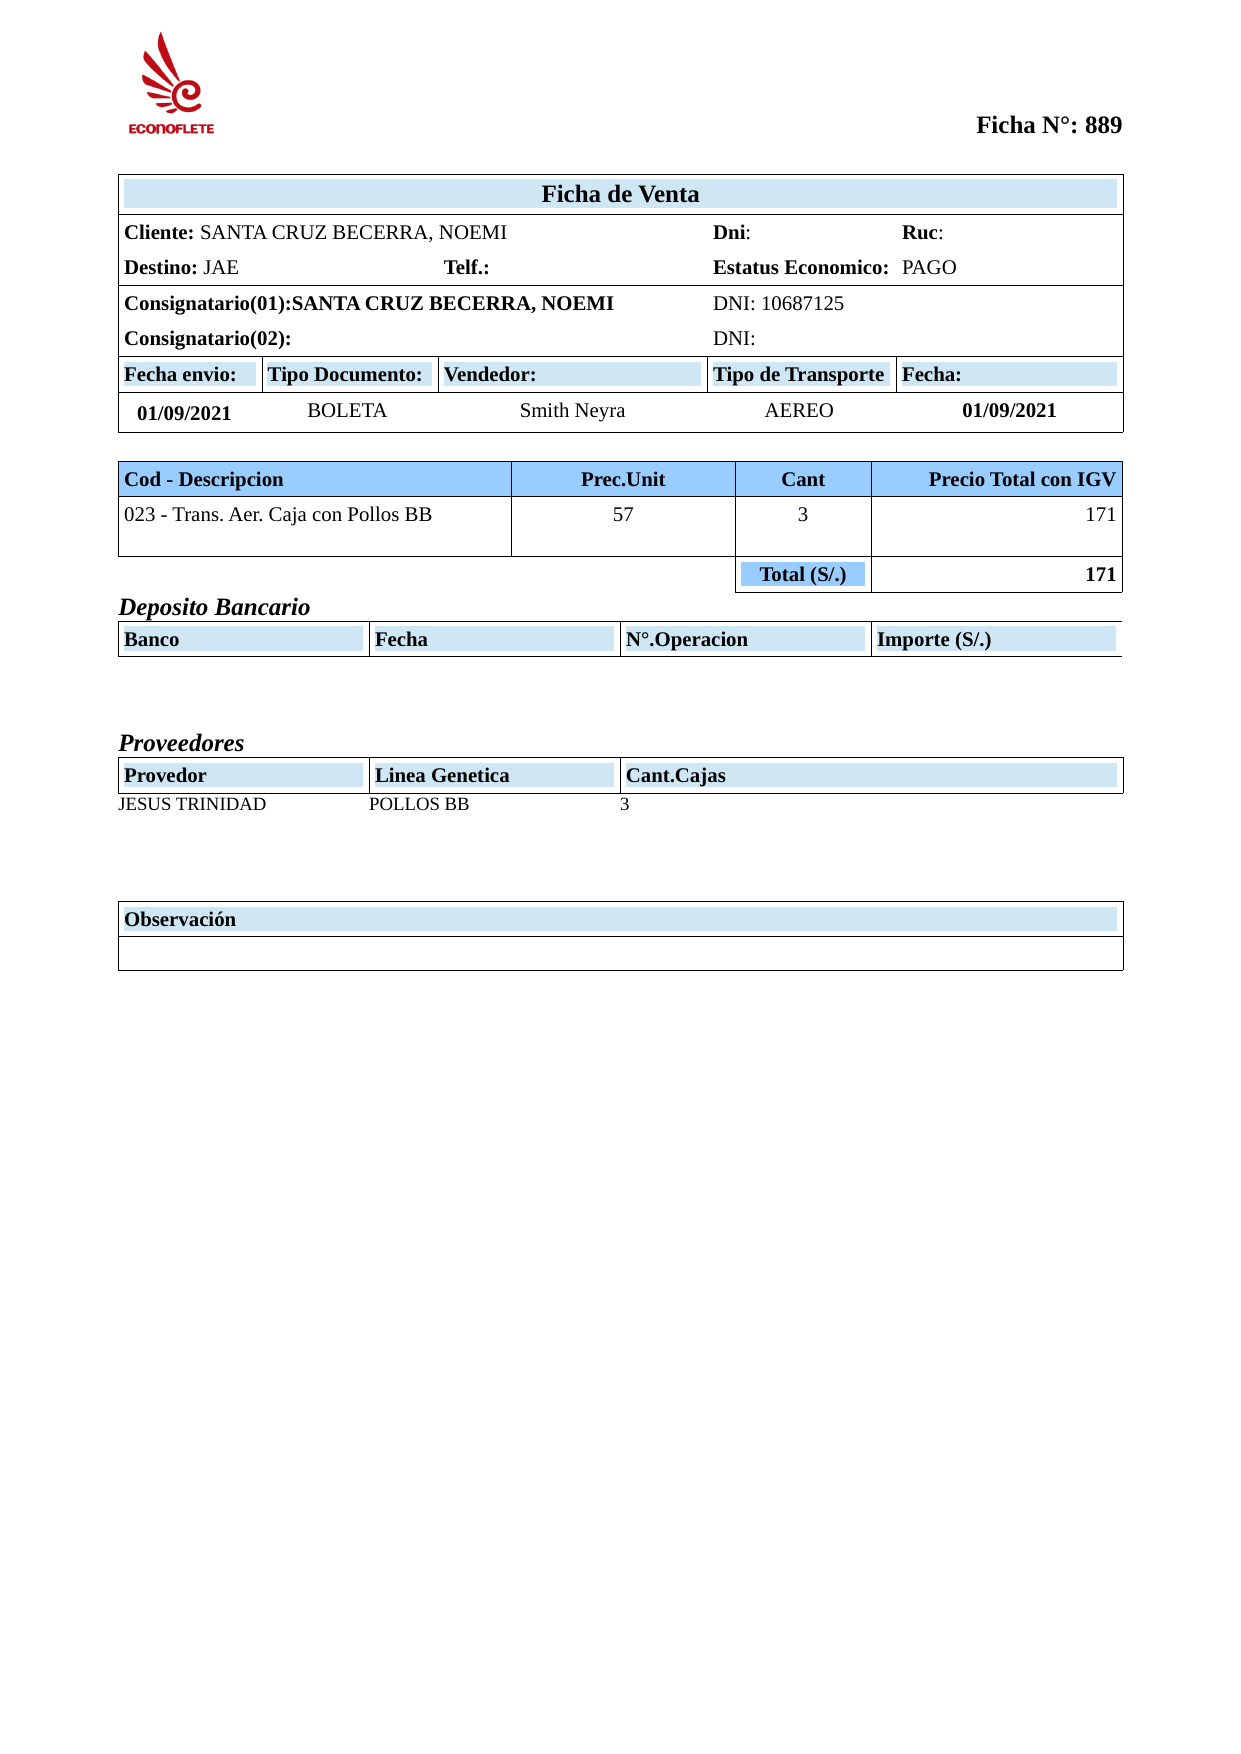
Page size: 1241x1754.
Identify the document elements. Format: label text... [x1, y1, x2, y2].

table_header Fecha [370, 622, 620, 656]
table_cell 3 [736, 497, 871, 556]
table_header Cant [736, 462, 871, 496]
table_cell Estatus Economico: [707, 249, 896, 285]
table_cell DNI: 10687125 [707, 286, 1123, 321]
table_cell [118, 836, 369, 858]
table_cell Tipo Documento: [263, 357, 438, 392]
table_cell 01/09/2021 [896, 393, 1123, 432]
table_cell Total (S/.) [736, 557, 871, 592]
table_cell 023 - Trans. Aer. Caja con Pollos BB [119, 497, 511, 556]
table_cell [620, 657, 871, 680]
table_cell [620, 680, 871, 704]
table_cell 171 [872, 497, 1122, 556]
text Deposito Bancario [118, 592, 1122, 621]
table_header Provedor [119, 758, 369, 793]
table_cell Fecha: [897, 357, 1123, 392]
table_cell DNI: [707, 321, 1123, 356]
table_cell [118, 680, 369, 704]
table_cell [369, 705, 620, 728]
picture [118, 31, 225, 134]
table_cell AEREO [707, 393, 896, 432]
table_cell [119, 937, 1123, 969]
table_header Linea Genetica [370, 758, 620, 793]
table_cell [369, 680, 620, 704]
table_cell [369, 836, 620, 858]
table_cell [118, 815, 369, 836]
table_cell [118, 557, 511, 592]
table_cell [369, 879, 620, 901]
table_header Cant.Cajas [621, 758, 1123, 793]
table_cell [118, 858, 369, 879]
table_header Ficha de Venta [119, 175, 1123, 214]
table_cell [369, 858, 620, 879]
table_cell Smith Neyra [438, 393, 707, 432]
table_cell Tipo de Transporte [708, 357, 896, 392]
table_cell Consignatario(01):SANTA CRUZ BECERRA, NOEMI [119, 286, 707, 321]
table_cell Vendedor: [439, 357, 707, 392]
table_cell [620, 858, 1123, 879]
table_cell 171 [872, 557, 1122, 592]
table_cell BOLETA [262, 393, 438, 432]
text Proveedores [118, 728, 1122, 757]
table_cell 3 [620, 794, 1123, 814]
table_cell POLLOS BB [369, 794, 620, 814]
table_cell 01/09/2021 [119, 393, 262, 432]
table_cell Cliente: SANTA CRUZ BECERRA, NOEMI [119, 215, 707, 249]
table_cell [871, 705, 1122, 728]
table_cell Telf.: [438, 249, 707, 285]
table_cell PAGO [896, 249, 1123, 285]
table_header Prec.Unit [512, 462, 735, 496]
table_header Observación [119, 902, 1123, 936]
table_cell [369, 657, 620, 680]
table_cell [871, 680, 1122, 704]
table_cell [511, 557, 735, 592]
table_cell [369, 815, 620, 836]
table_cell Consignatario(02): [119, 321, 707, 356]
table_header Importe (S/.) [872, 622, 1122, 656]
table_cell [118, 879, 369, 901]
table_cell [118, 657, 369, 680]
table_cell Fecha envio: [119, 357, 262, 392]
table_cell [871, 657, 1122, 680]
table_cell [620, 879, 1123, 901]
table_cell 57 [512, 497, 735, 556]
table_cell Ruc: [896, 215, 1123, 249]
table_cell Destino: JAE [119, 249, 438, 285]
table_header N°.Operacion [621, 622, 871, 656]
table_cell [620, 705, 871, 728]
table_header Cod - Descripcion [119, 462, 511, 496]
table_cell [620, 836, 1123, 858]
table_cell JESUS TRINIDAD [118, 794, 369, 814]
table_cell Dni: [707, 215, 896, 249]
table_cell [118, 705, 369, 728]
table_header Precio Total con IGV [872, 462, 1122, 496]
table_cell [620, 815, 1123, 836]
table_header Banco [119, 622, 369, 656]
